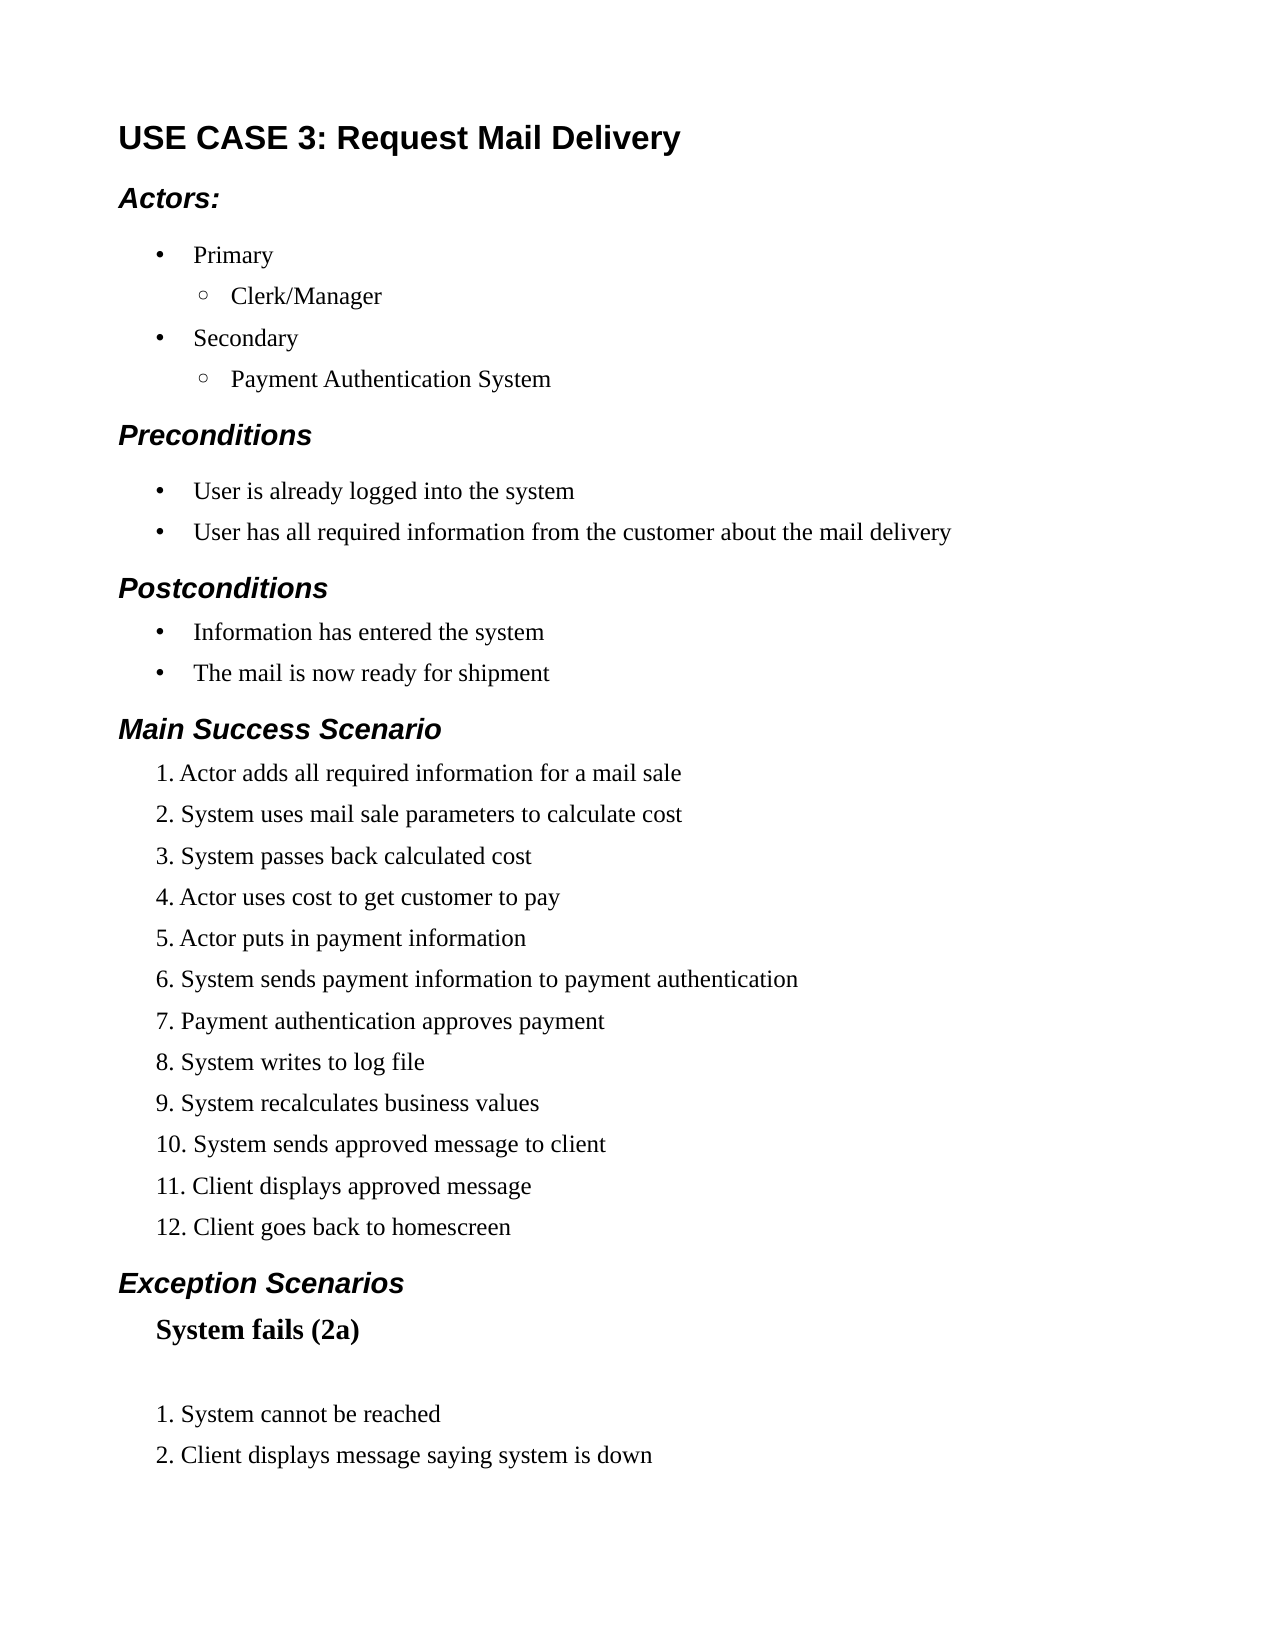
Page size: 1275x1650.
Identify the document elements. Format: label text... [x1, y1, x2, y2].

text 6. System sends payment information to payment authentication [156, 964, 1157, 993]
text 2. System uses mail sale parameters to calculate cost [156, 799, 1157, 828]
subtitle Primary [156, 240, 1157, 269]
text 5. Actor puts in payment information [156, 923, 1157, 952]
subtitle Postconditions [118, 571, 1157, 605]
text System fails (2a) [156, 1312, 1157, 1345]
text 7. Payment authentication approves payment [156, 1006, 1157, 1034]
subtitle Exception Scenarios [118, 1266, 1157, 1299]
text 12. Client goes back to homescreen [156, 1212, 1157, 1241]
list Clerk/Manager [193, 281, 1157, 310]
subtitle Actors: [118, 182, 1157, 215]
text 4. Actor uses cost to get customer to pay [156, 882, 1157, 911]
subtitle Preconditions [118, 418, 1157, 451]
list User has all required information from the customer about the mail delivery [156, 517, 1157, 546]
subtitle User is already logged into the system [156, 476, 1157, 505]
text 11. Client displays approved message [156, 1171, 1157, 1199]
list Information has entered the system [156, 617, 1157, 646]
subtitle Main Success Scenario [118, 712, 1157, 746]
list Secondary [156, 323, 1157, 351]
text 1. Actor adds all required information for a mail sale [156, 758, 1157, 787]
text 2. Client displays message saying system is down [156, 1440, 1157, 1469]
text 9. System recalculates business values [156, 1088, 1157, 1117]
text 8. System writes to log file [156, 1047, 1157, 1076]
text 3. System passes back calculated cost [156, 841, 1157, 869]
text 1. System cannot be reached [156, 1399, 1157, 1428]
subtitle USE CASE 3: Request Mail Delivery [118, 118, 1157, 157]
list Payment Authentication System [193, 364, 1157, 393]
text 10. System sends approved message to client [156, 1129, 1157, 1158]
list The mail is now ready for shipment [156, 658, 1157, 687]
